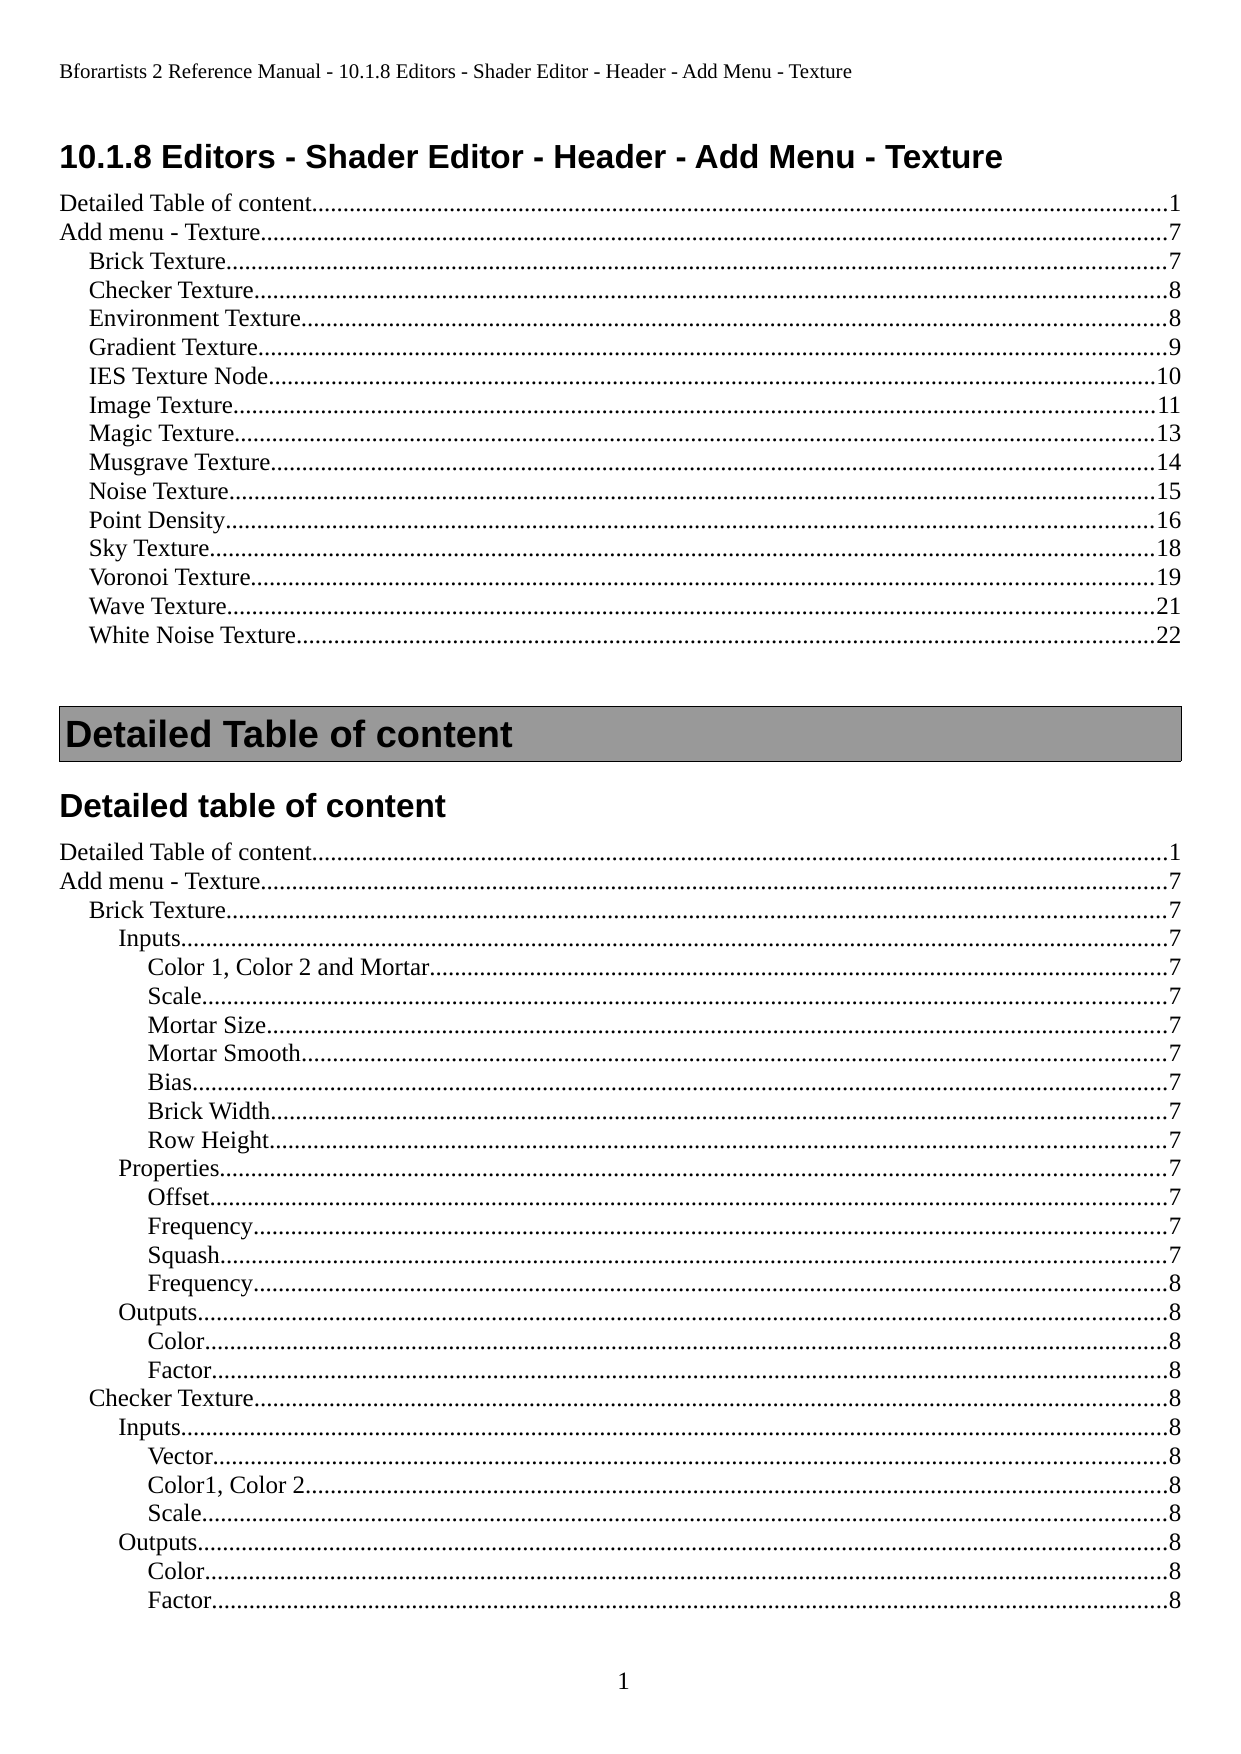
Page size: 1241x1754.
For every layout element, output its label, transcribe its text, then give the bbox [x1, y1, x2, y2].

text Outputs 8 [118, 1297, 1181, 1326]
text Mortar Size 7 [147, 1010, 1181, 1038]
text Musgrave Texture 14 [88, 447, 1181, 476]
text Brick Texture 7 [88, 895, 1181, 923]
text Color 8 [147, 1326, 1181, 1355]
text Inputs 7 [118, 923, 1181, 952]
text White Noise Texture 22 [88, 620, 1181, 648]
text Color1, Color 2 8 [147, 1470, 1181, 1498]
text Checker Texture 8 [88, 275, 1181, 303]
text Brick Texture 7 [88, 246, 1181, 275]
text Gradient Texture 9 [88, 332, 1181, 361]
subtitle Detailed table of content [59, 786, 1181, 825]
table_header Detailed Table of content [60, 707, 1181, 761]
text Scale 7 [147, 981, 1181, 1010]
text Frequency 7 [147, 1211, 1181, 1240]
text Brick Width 7 [147, 1096, 1181, 1125]
text Add menu - Texture 7 [59, 866, 1181, 895]
text Voronoi Texture 19 [88, 562, 1181, 591]
text Vector 8 [147, 1441, 1181, 1470]
text Color 8 [147, 1556, 1181, 1585]
text Bias 7 [147, 1067, 1181, 1096]
text Outputs 8 [118, 1527, 1181, 1556]
text Point Density 16 [88, 505, 1181, 533]
text Sky Texture 18 [88, 533, 1181, 562]
text Factor 8 [147, 1355, 1181, 1383]
text Detailed Table of content 1 [59, 188, 1181, 217]
text Noise Texture 15 [88, 476, 1181, 505]
subtitle 10.1.8 Editors - Shader Editor - Header - Add Menu - Texture [59, 138, 1181, 176]
text Wave Texture 21 [88, 591, 1181, 620]
text Add menu - Texture 7 [59, 217, 1181, 246]
text Detailed Table of content 1 [59, 837, 1181, 866]
text Properties 7 [118, 1153, 1181, 1182]
text Offset 7 [147, 1182, 1181, 1211]
text Inputs 8 [118, 1412, 1181, 1441]
text Magic Texture 13 [88, 418, 1181, 447]
text Mortar Smooth 7 [147, 1038, 1181, 1067]
text Squash 7 [147, 1240, 1181, 1268]
text Frequency 8 [147, 1268, 1181, 1297]
text IES Texture Node 10 [88, 361, 1181, 390]
text Environment Texture 8 [88, 303, 1181, 332]
text Checker Texture 8 [88, 1383, 1181, 1412]
text Factor 8 [147, 1585, 1181, 1613]
text Row Height 7 [147, 1125, 1181, 1153]
text Scale 8 [147, 1498, 1181, 1527]
text Color 1, Color 2 and Mortar 7 [147, 952, 1181, 981]
text Image Texture 11 [88, 390, 1181, 418]
